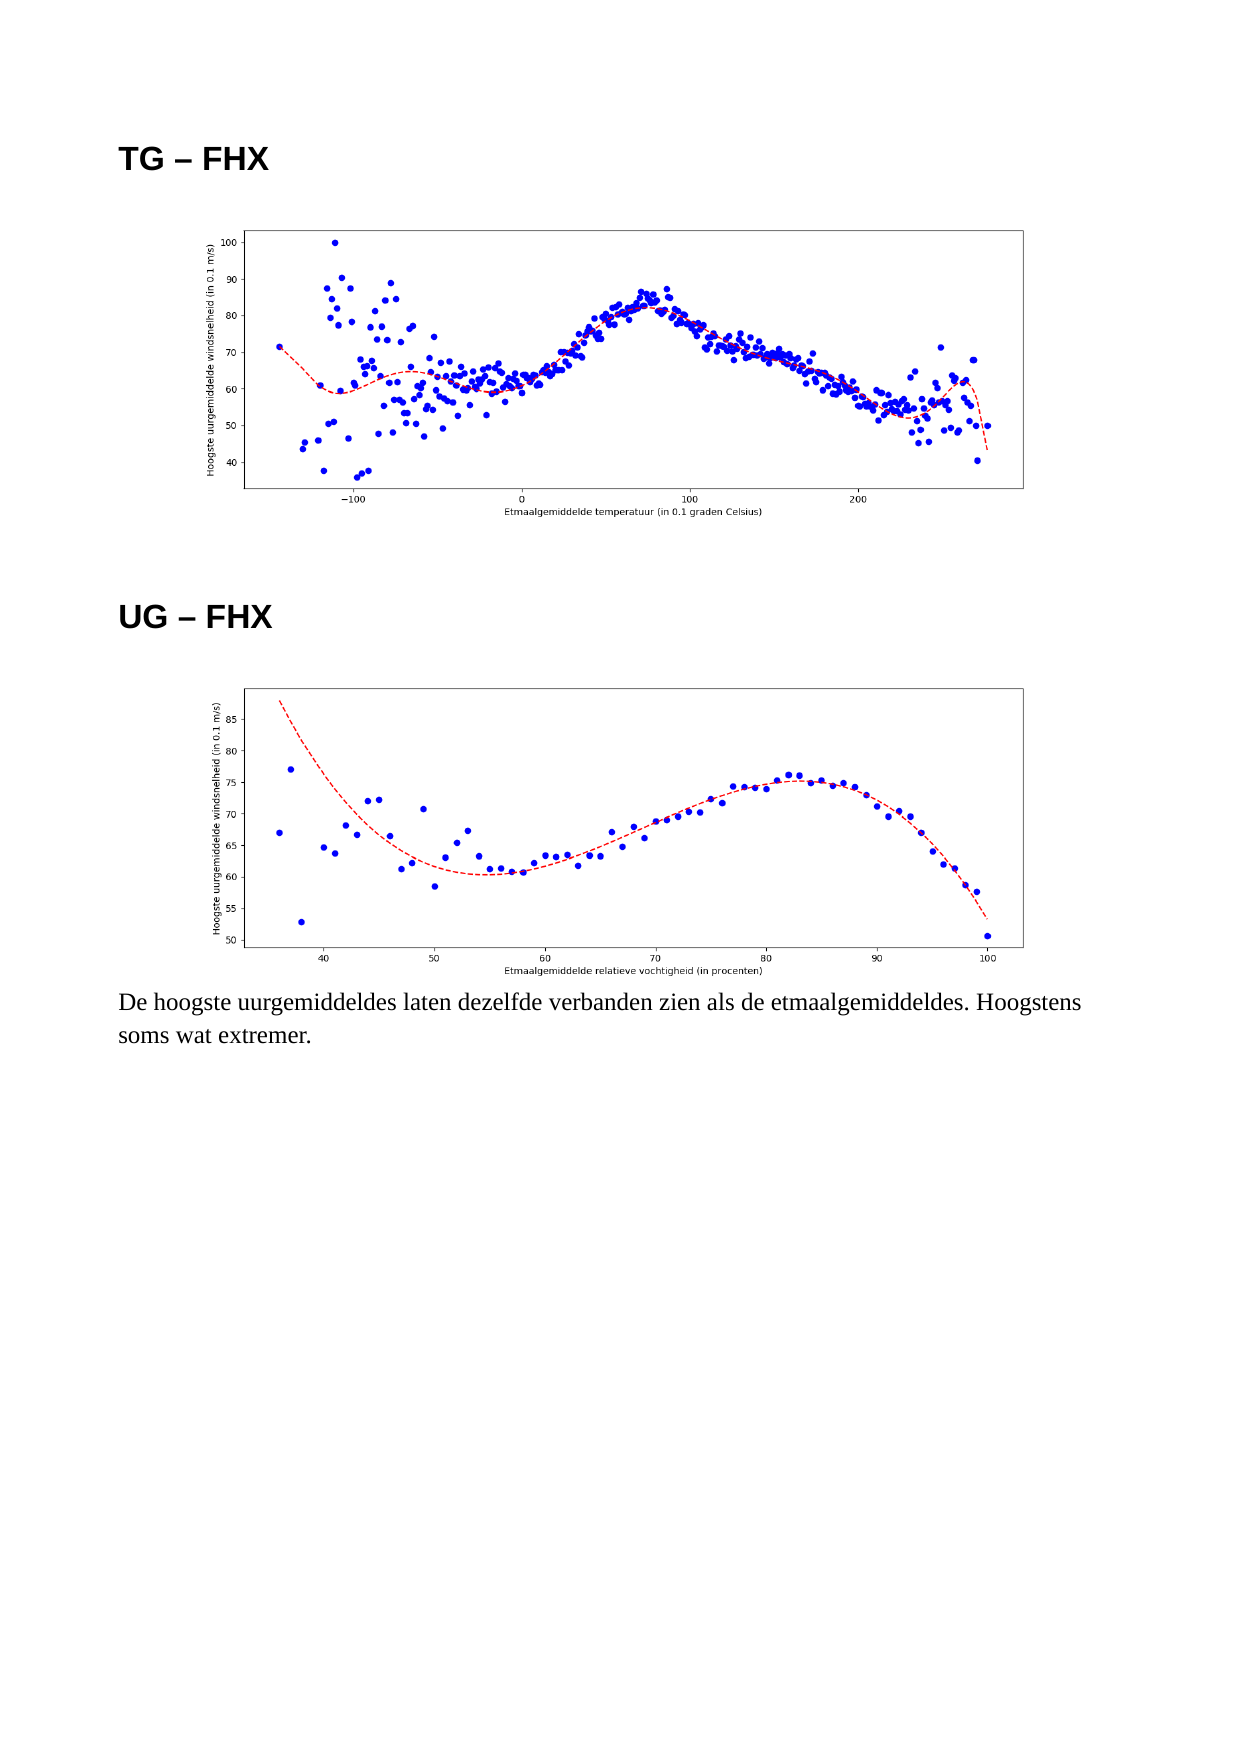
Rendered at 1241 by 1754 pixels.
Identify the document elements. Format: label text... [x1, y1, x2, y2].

picture [118, 648, 1123, 984]
subtitle UG – FHX [118, 597, 1122, 636]
subtitle TG – FHX [118, 139, 1122, 178]
text De hoogste uurgemiddeldes laten dezelfde verbanden zien als de etmaalgemiddeldes. Hoogstens soms wat extremer. [118, 984, 1122, 1049]
picture [118, 190, 1123, 525]
